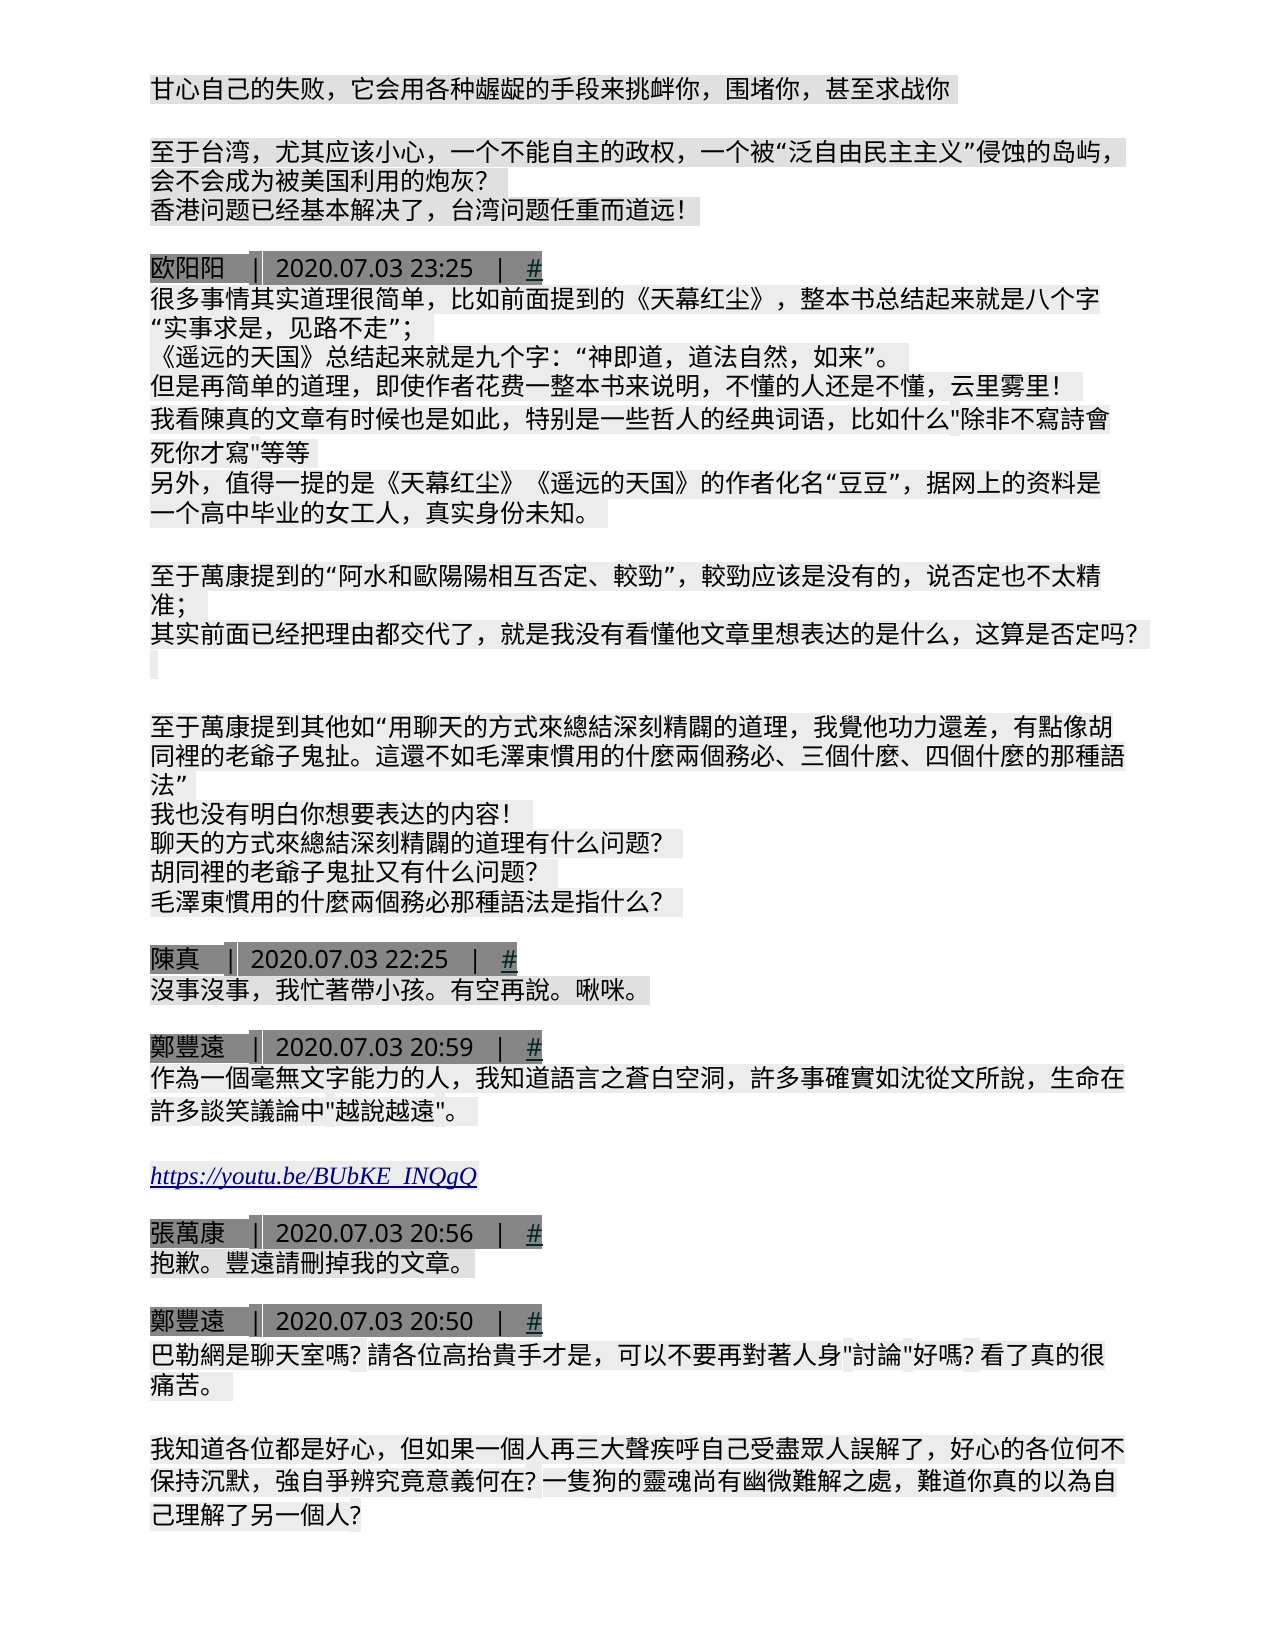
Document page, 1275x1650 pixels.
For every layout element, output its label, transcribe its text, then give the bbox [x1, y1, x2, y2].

text 張萬康 | 2020.07.03 20:56 | # [150, 1215, 1125, 1249]
text 鄭豐遠 | 2020.07.03 20:50 | # [150, 1303, 1125, 1337]
text 中国赶超美国具有历史与现实的必然性！ 这个判断不是心血来潮随便做出的，也不基于中国人情感的一厢情愿！也不是基于很深厚的经济社会学理论基础。 这样的结论其实只用几个常识性推理就可以做出 军事与科技的发展最需要是什么？是人才！ 中国有14亿人口，当经济发展到一定水平，很多人就会从简单的生存劳动中解放出来，以前只能做农民，做工人，做流民的很多人有机会成长为工程师，科学家。 一个拥有庞大工程师，科学家的国家，只要社会制度没有大的问题，还有什么理由不发达？ 可以预期的是，未来10到20年，中国在科学领域的成就很可能达到全世界的半壁江山。 而美国，正在开始品尝前面提到的“泛自由民主主义”的苦果，正在由盛走衰。 但是越是在这个关键时期，中国尤其应该小心，失败者不会轻易低下它高傲的头颅，不会甘心自己的失败，它会用各种龌龊的手段来挑衅你，围堵你，甚至求战你 至于台湾，尤其应该小心，一个不能自主的政权，一个被“泛自由民主主义”侵蚀的岛屿，会不会成为被美国利用的炮灰？ 香港问题已经基本解决了，台湾问题任重而道远！ [150, 75, 1125, 226]
text 抱歉。豐遠請刪掉我的文章。 [150, 1249, 1125, 1278]
text 很多事情其实道理很简单，比如前面提到的《天幕红尘》，整本书总结起来就是八个字“实事求是，见路不走”； 《遥远的天国》总结起来就是九个字：“神即道，道法自然，如来”。 但是再简单的道理，即使作者花费一整本书来说明，不懂的人还是不懂，云里雾里！ 我看陳真的文章有时候也是如此，特别是一些哲人的经典词语，比如什么"除非不寫詩會死你才寫"等等 另外，值得一提的是《天幕红尘》《遥远的天国》的作者化名“豆豆”，据网上的资料是一个高中毕业的女工人，真实身份未知。 至于萬康提到的“阿水和歐陽陽相互否定、較勁”，較勁应该是没有的，说否定也不太精准； 其实前面已经把理由都交代了，就是我没有看懂他文章里想表达的是什么，这算是否定吗？ 至于萬康提到其他如“用聊天的方式來總結深刻精闢的道理，我覺他功力還差，有點像胡同裡的老爺子鬼扯。這還不如毛澤東慣用的什麼兩個務必、三個什麼、四個什麼的那種語法” 我也没有明白你想要表达的内容！ 聊天的方式來總結深刻精闢的道理有什么问题？ 胡同裡的老爺子鬼扯又有什么问题？ 毛澤東慣用的什麼兩個務必那種語法是指什么？ [150, 285, 1125, 917]
text 欧阳阳 | 2020.07.03 23:25 | # [150, 251, 1125, 285]
text 沒事沒事，我忙著帶小孩。有空再說。啾咪。 [150, 976, 1125, 1005]
text 巴勒網是聊天室嗎? 請各位高抬貴手才是，可以不要再對著人身"討論"好嗎? 看了真的很痛苦。 我知道各位都是好心，但如果一個人再三大聲疾呼自己受盡眾人誤解了，好心的各位何不保持沉默，強自爭辨究竟意義何在? 一隻狗的靈魂尚有幽微難解之處，難道你真的以為自己理解了另一個人? [150, 1337, 1125, 1532]
text 陳真 | 2020.07.03 22:25 | # [150, 942, 1125, 976]
text 鄭豐遠 | 2020.07.03 20:59 | # [150, 1030, 1125, 1064]
text 作為一個毫無文字能力的人，我知道語言之蒼白空洞，許多事確實如沈從文所說，生命在許多談笑議論中"越說越遠"。 https://youtu.be/BUbKE_INQgQ [150, 1064, 1125, 1190]
